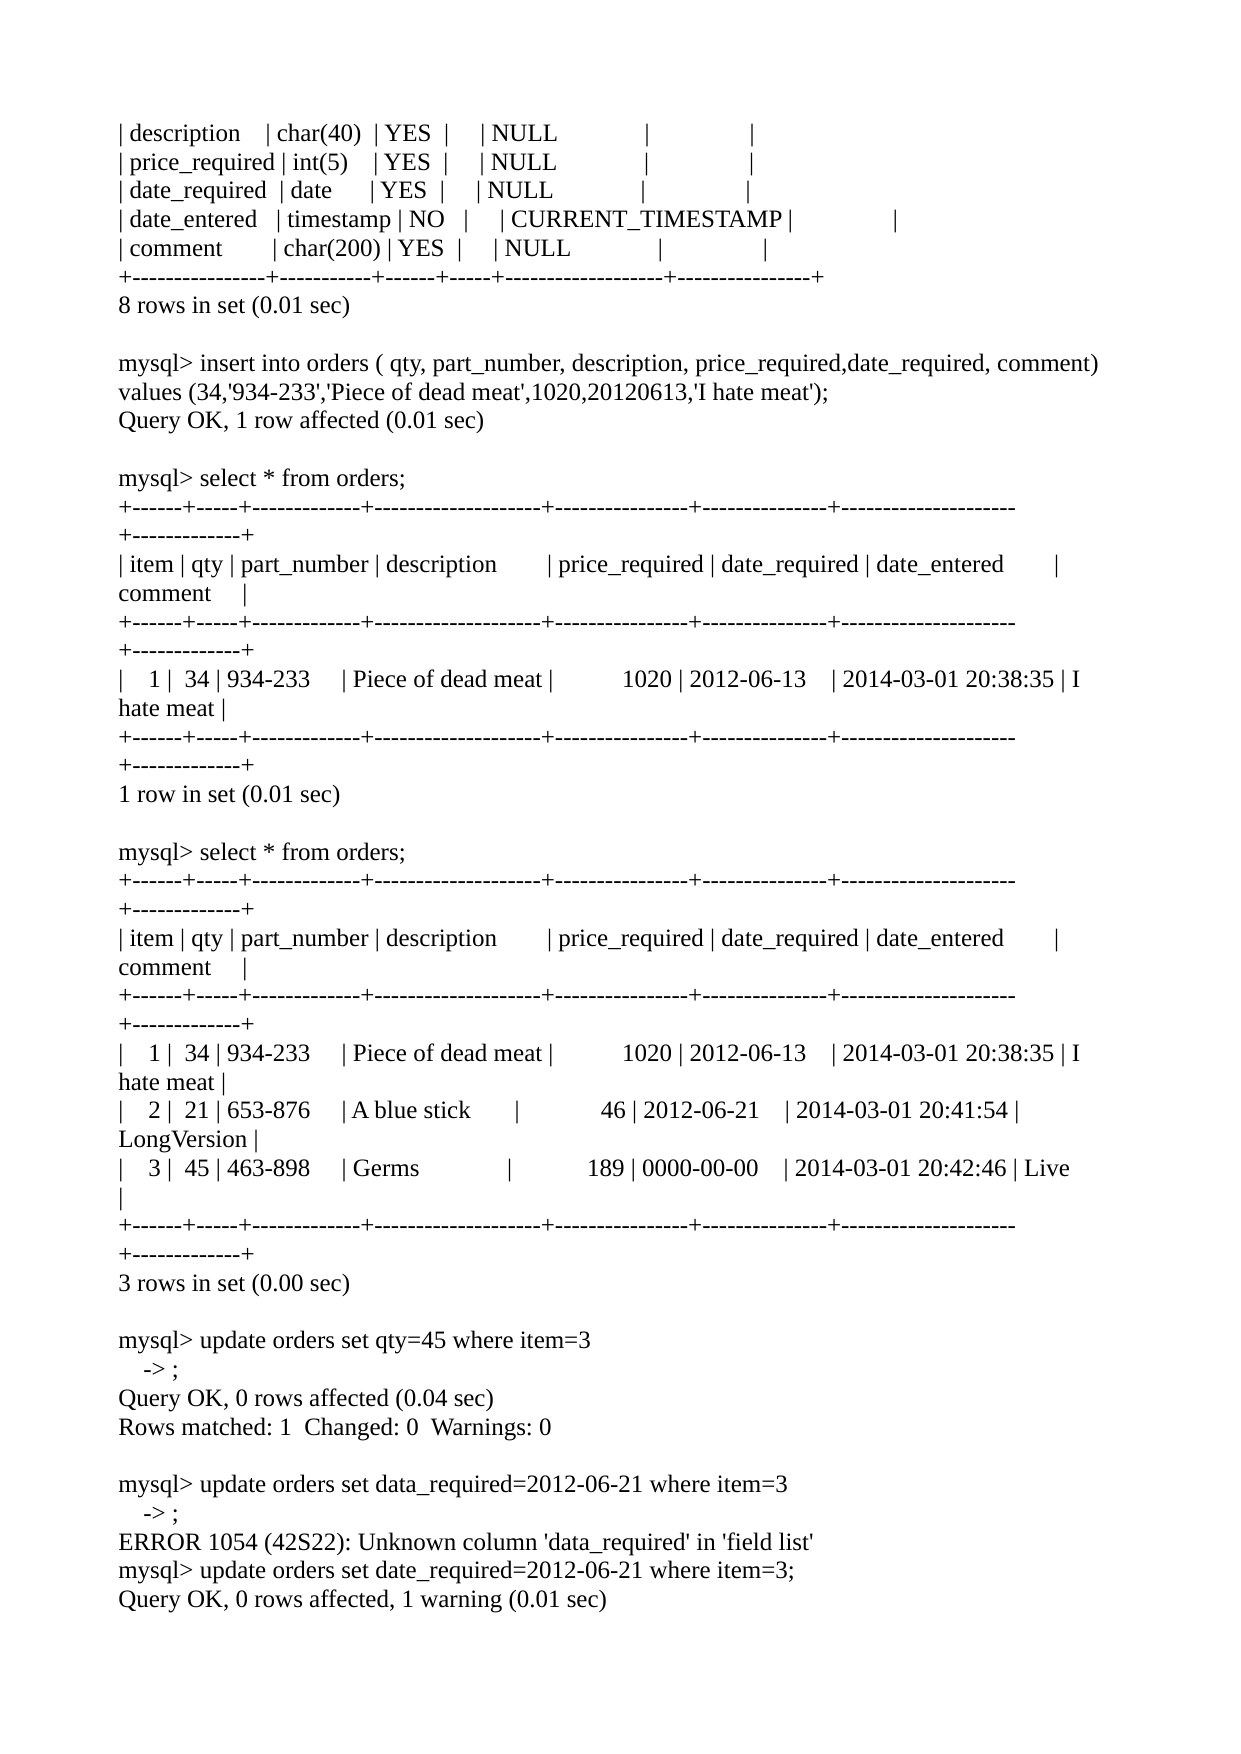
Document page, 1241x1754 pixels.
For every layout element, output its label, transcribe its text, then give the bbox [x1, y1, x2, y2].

text 3 rows in set (0.00 sec) [118, 1268, 1122, 1297]
text | 1 | 34 | 934-233 | Piece of dead meat | 1020 | 2012-06-13 | 2014-03-01 20:38:35 | I hate meat | [118, 664, 1122, 722]
text +------+-----+-------------+--------------------+----------------+---------------+---------------------+-------------+ [118, 866, 1122, 923]
text 8 rows in set (0.01 sec) [118, 291, 1122, 319]
text | 3 | 45 | 463-898 | Germs | 189 | 0000-00-00 | 2014-03-01 20:42:46 | Live | [118, 1153, 1122, 1211]
text Query OK, 0 rows affected, 1 warning (0.01 sec) [118, 1584, 1122, 1613]
text mysql> update orders set data_required=2012-06-21 where item=3 [118, 1469, 1122, 1498]
text | 2 | 21 | 653-876 | A blue stick | 46 | 2012-06-21 | 2014-03-01 20:41:54 | LongVersion | [118, 1096, 1122, 1153]
text +------+-----+-------------+--------------------+----------------+---------------+---------------------+-------------+ [118, 722, 1122, 779]
text | comment | char(200) | YES | | NULL | | [118, 233, 1122, 262]
text +------+-----+-------------+--------------------+----------------+---------------+---------------------+-------------+ [118, 981, 1122, 1038]
text -> ; [118, 1354, 1122, 1383]
text +------+-----+-------------+--------------------+----------------+---------------+---------------------+-------------+ [118, 1211, 1122, 1268]
text Query OK, 1 row affected (0.01 sec) [118, 406, 1122, 434]
text Rows matched: 1 Changed: 0 Warnings: 0 [118, 1412, 1122, 1441]
text | item | qty | part_number | description | price_required | date_required | date_entered | comment | [118, 549, 1122, 607]
text mysql> select * from orders; [118, 837, 1122, 866]
text +------+-----+-------------+--------------------+----------------+---------------+---------------------+-------------+ [118, 492, 1122, 549]
text | price_required | int(5) | YES | | NULL | | [118, 147, 1122, 176]
text 1 row in set (0.01 sec) [118, 779, 1122, 808]
text Query OK, 0 rows affected (0.04 sec) [118, 1383, 1122, 1412]
text | date_required | date | YES | | NULL | | [118, 176, 1122, 204]
text | date_entered | timestamp | NO | | CURRENT_TIMESTAMP | | [118, 204, 1122, 233]
text mysql> insert into orders ( qty, part_number, description, price_required,date_required, comment) values (34,'934-233','Piece of dead meat',1020,20120613,'I hate meat'); [118, 348, 1122, 406]
text +----------------+-----------+------+-----+-------------------+----------------+ [118, 262, 1122, 291]
text | description | char(40) | YES | | NULL | | [118, 118, 1122, 147]
text mysql> select * from orders; [118, 463, 1122, 492]
text -> ; [118, 1498, 1122, 1527]
text ERROR 1054 (42S22): Unknown column 'data_required' in 'field list' [118, 1527, 1122, 1556]
text mysql> update orders set date_required=2012-06-21 where item=3; [118, 1556, 1122, 1584]
text | item | qty | part_number | description | price_required | date_required | date_entered | comment | [118, 923, 1122, 981]
text +------+-----+-------------+--------------------+----------------+---------------+---------------------+-------------+ [118, 607, 1122, 664]
text | 1 | 34 | 934-233 | Piece of dead meat | 1020 | 2012-06-13 | 2014-03-01 20:38:35 | I hate meat | [118, 1038, 1122, 1096]
text mysql> update orders set qty=45 where item=3 [118, 1326, 1122, 1354]
